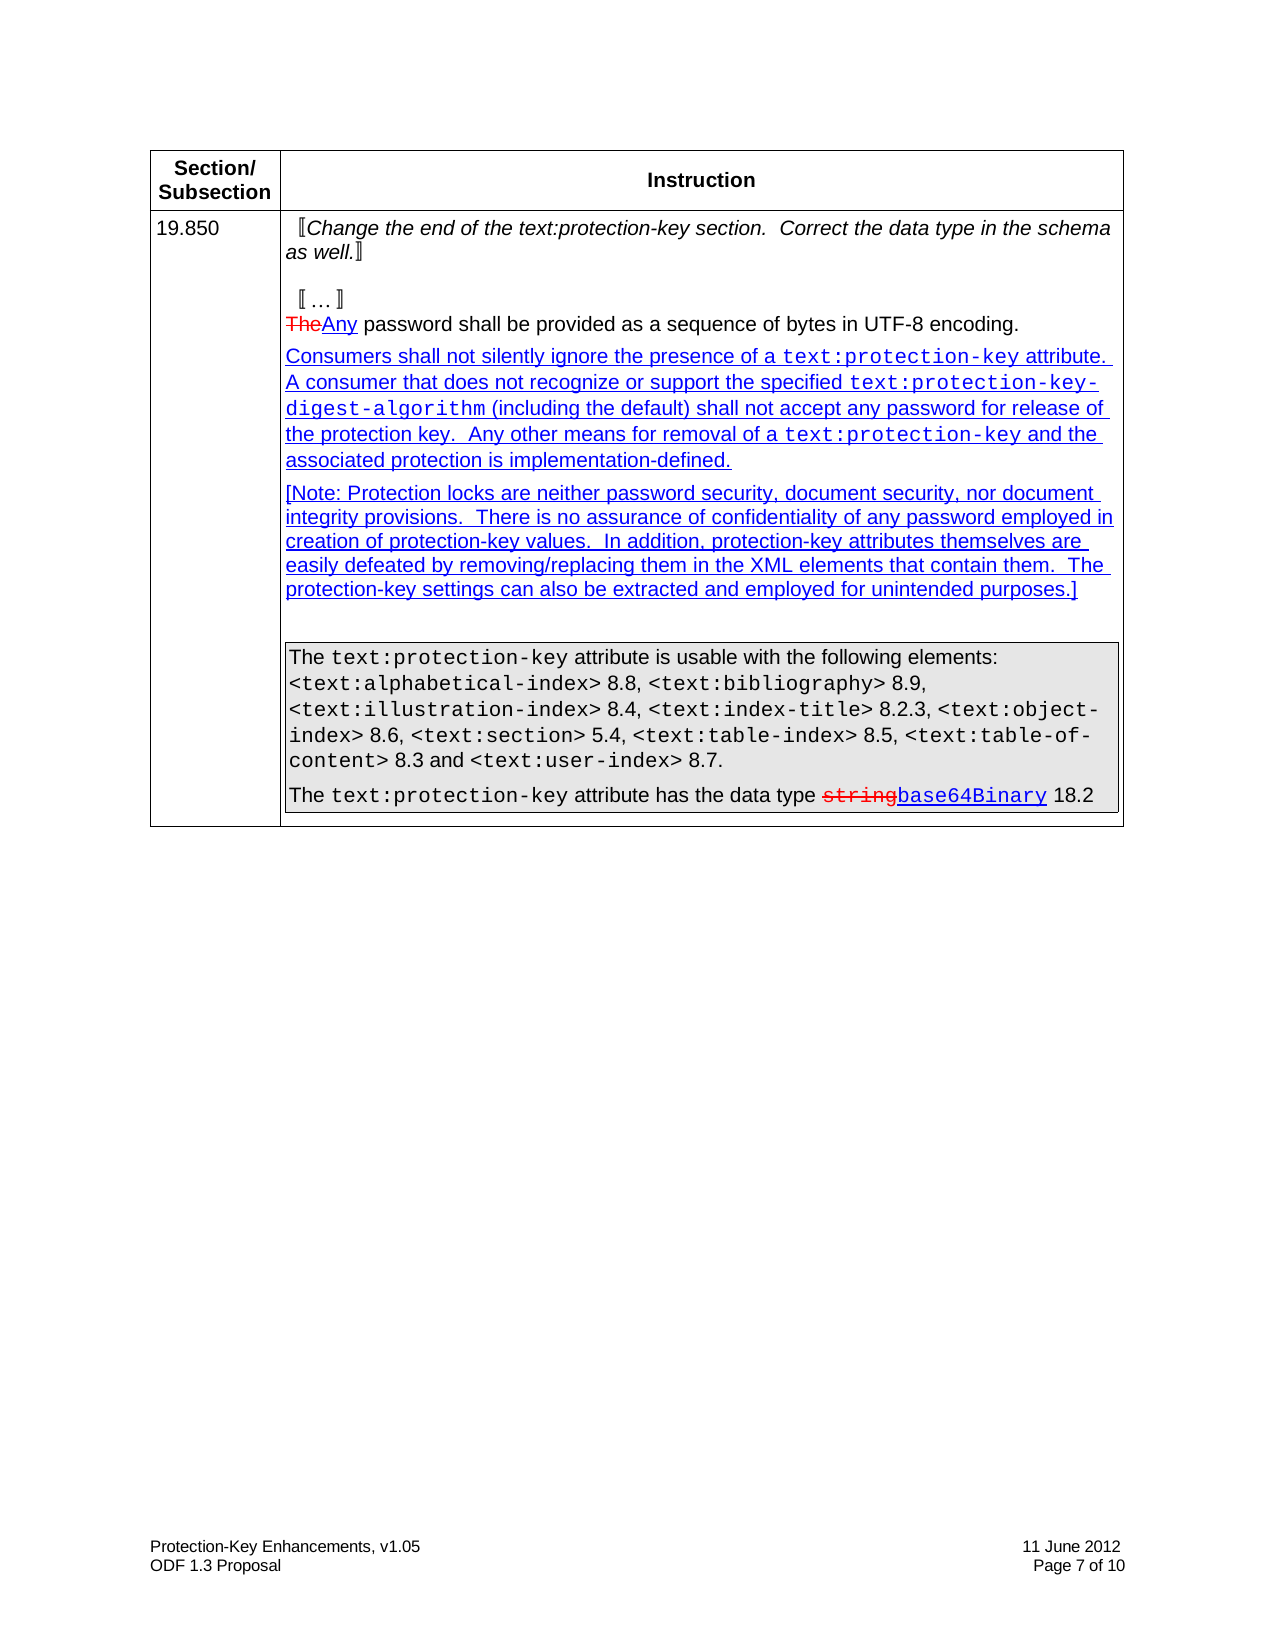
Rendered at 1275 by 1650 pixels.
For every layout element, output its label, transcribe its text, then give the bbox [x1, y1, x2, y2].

table_cell 〚Change the end of the text:protection-key section. Correct the data type in the schema as well.〛 〚 … 〛 TheAny password shall be provided as a sequence of bytes in UTF-8 encoding. Consumers shall not silently ignore the presence of a text:protection-key attribute. A consumer that does not recognize or support the specified text:protection-key-digest-algorithm (including the default) shall not accept any password for release of the protection key. Any other means for removal of a text:protection-key and the associated protection is implementation-defined. [Note: Protection locks are neither password security, document security, nor document integrity provisions. There is no assurance of confidentiality of any password employed in creation of protection-key values. In addition, protection-key attributes themselves are easily defeated by removing/replacing them in the XML elements that contain them. The protection-key settings can also be extracted and employed for unintended purposes.] The text:protection-key attribute is usable with the following elements: <text:alphabetical-index> 8.8, <text:bibliography> 8.9, <text:illustration-index> 8.4, <text:index-title> 8.2.3, <text:object-index> 8.6, <text:section> 5.4, <text:table-index> 8.5, <text:table-of-content> 8.3 and <text:user-index> 8.7. The text:protection-key attribute has the data type stringbase64Binary 18.2 [281, 211, 1123, 826]
table_header Section/ Subsection [151, 151, 280, 210]
table_header Instruction [281, 151, 1123, 210]
table_cell 19.850 [151, 211, 280, 826]
